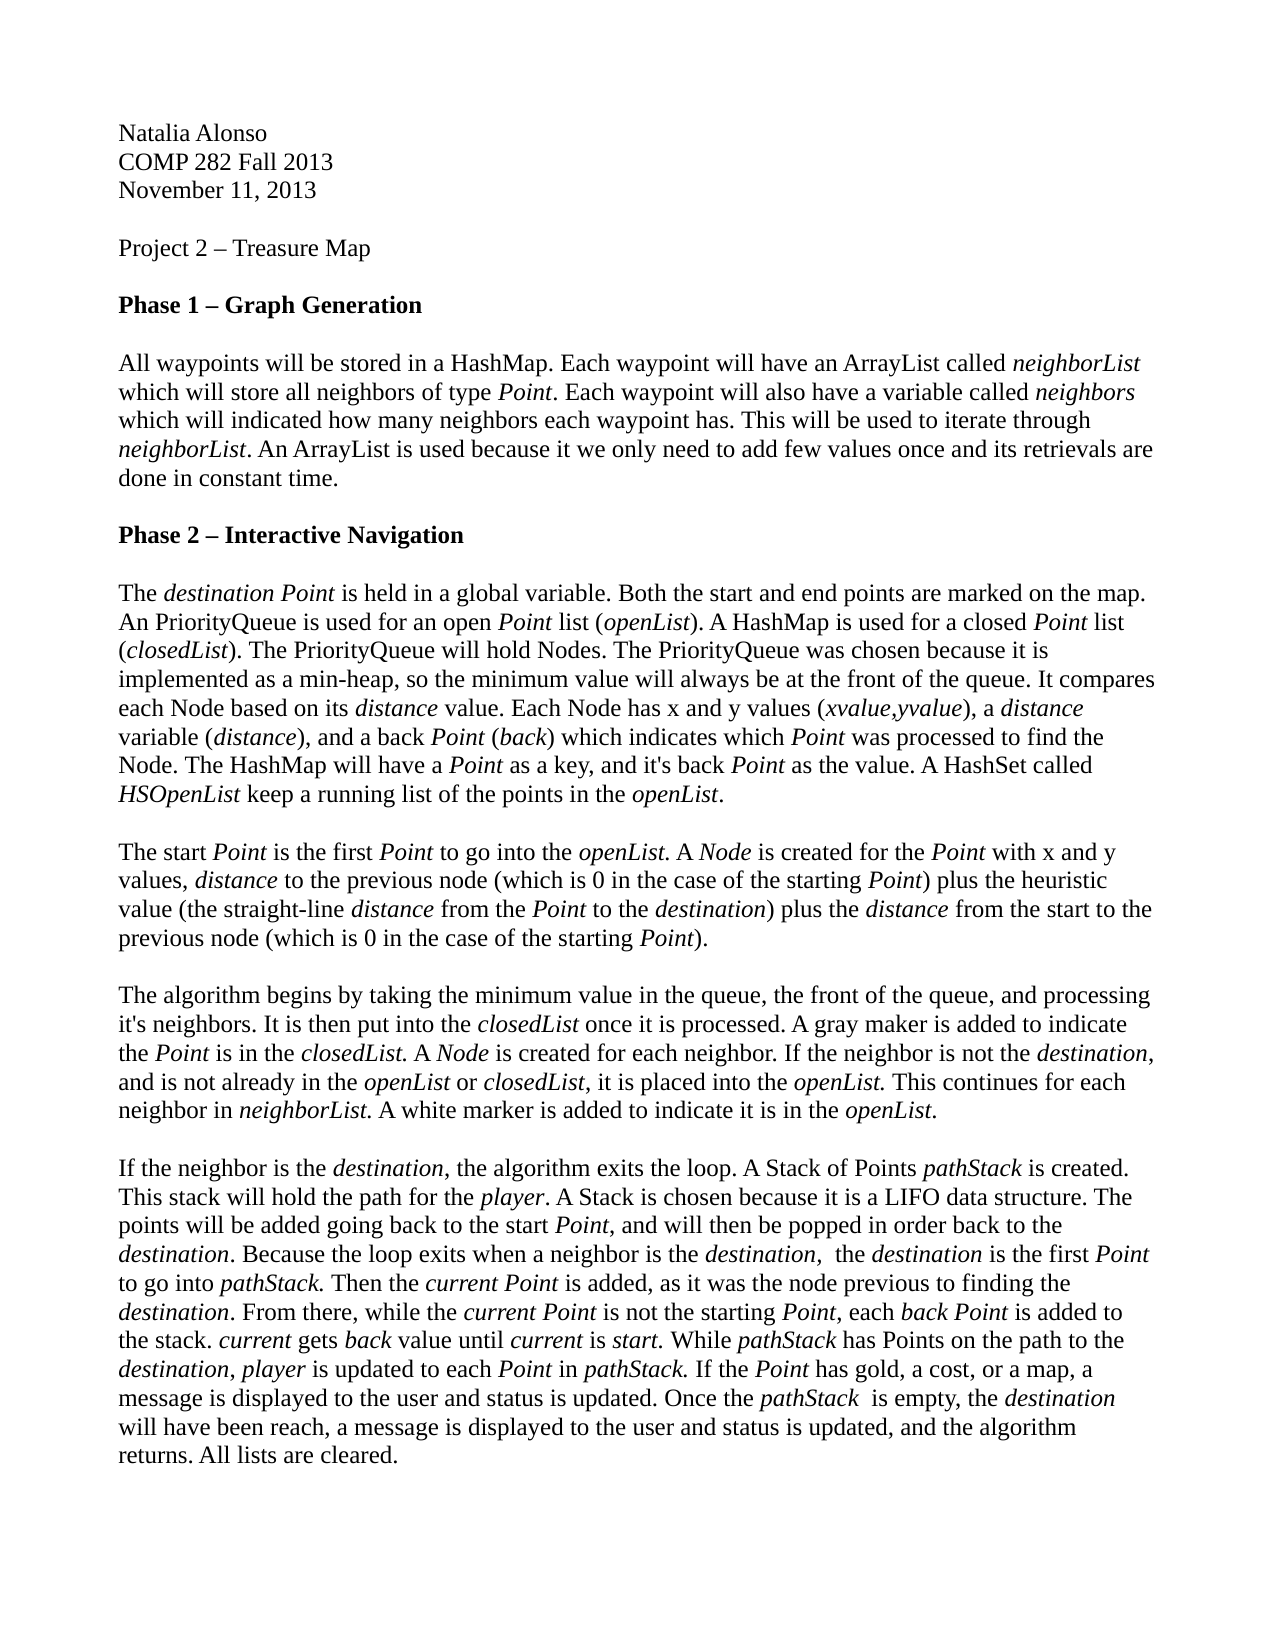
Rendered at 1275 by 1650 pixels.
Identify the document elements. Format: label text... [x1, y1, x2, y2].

text Project 2 – Treasure Map [118, 233, 1157, 262]
text The start Point is the first Point to go into the openList. A Node is created for the Point with x and y values, distance to the previous node (which is 0 in the case of the starting Point) plus the heuristic value (the straight-line distance from the Point to the destination) plus the distance from the start to the previous node (which is 0 in the case of the starting Point). [118, 837, 1157, 952]
text November 11, 2013 [118, 176, 1157, 204]
text Natalia Alonso [118, 118, 1157, 147]
text The destination Point is held in a global variable. Both the start and end points are marked on the map. An PriorityQueue is used for an open Point list (openList). A HashMap is used for a closed Point list (closedList). The PriorityQueue will hold Nodes. The PriorityQueue was chosen because it is implemented as a min-heap, so the minimum value will always be at the front of the queue. It compares each Node based on its distance value. Each Node has x and y values (xvalue,yvalue), a distance variable (distance), and a back Point (back) which indicates which Point was processed to find the Node. The HashMap will have a Point as a key, and it's back Point as the value. A HashSet called HSOpenList keep a running list of the points in the openList. [118, 578, 1157, 808]
text COMP 282 Fall 2013 [118, 147, 1157, 176]
text If the neighbor is the destination, the algorithm exits the loop. A Stack of Points pathStack is created. This stack will hold the path for the player. A Stack is chosen because it is a LIFO data structure. The points will be added going back to the start Point, and will then be popped in order back to the destination. Because the loop exits when a neighbor is the destination, the destination is the first Point to go into pathStack. Then the current Point is added, as it was the node previous to finding the destination. From there, while the current Point is not the starting Point, each back Point is added to the stack. current gets back value until current is start. While pathStack has Points on the path to the destination, player is updated to each Point in pathStack. If the Point has gold, a cost, or a map, a message is displayed to the user and status is updated. Once the pathStack is empty, the destination will have been reach, a message is displayed to the user and status is updated, and the algorithm returns. All lists are cleared. [118, 1153, 1157, 1469]
text Phase 1 – Graph Generation [118, 291, 1157, 319]
text All waypoints will be stored in a HashMap. Each waypoint will have an ArrayList called neighborList which will store all neighbors of type Point. Each waypoint will also have a variable called neighbors which will indicated how many neighbors each waypoint has. This will be used to iterate through neighborList. An ArrayList is used because it we only need to add few values once and its retrievals are done in constant time. [118, 348, 1157, 492]
text Phase 2 – Interactive Navigation [118, 521, 1157, 549]
text The algorithm begins by taking the minimum value in the queue, the front of the queue, and processing it's neighbors. It is then put into the closedList once it is processed. A gray maker is added to indicate the Point is in the closedList. A Node is created for each neighbor. If the neighbor is not the destination, and is not already in the openList or closedList, it is placed into the openList. This continues for each neighbor in neighborList. A white marker is added to indicate it is in the openList. [118, 981, 1157, 1124]
